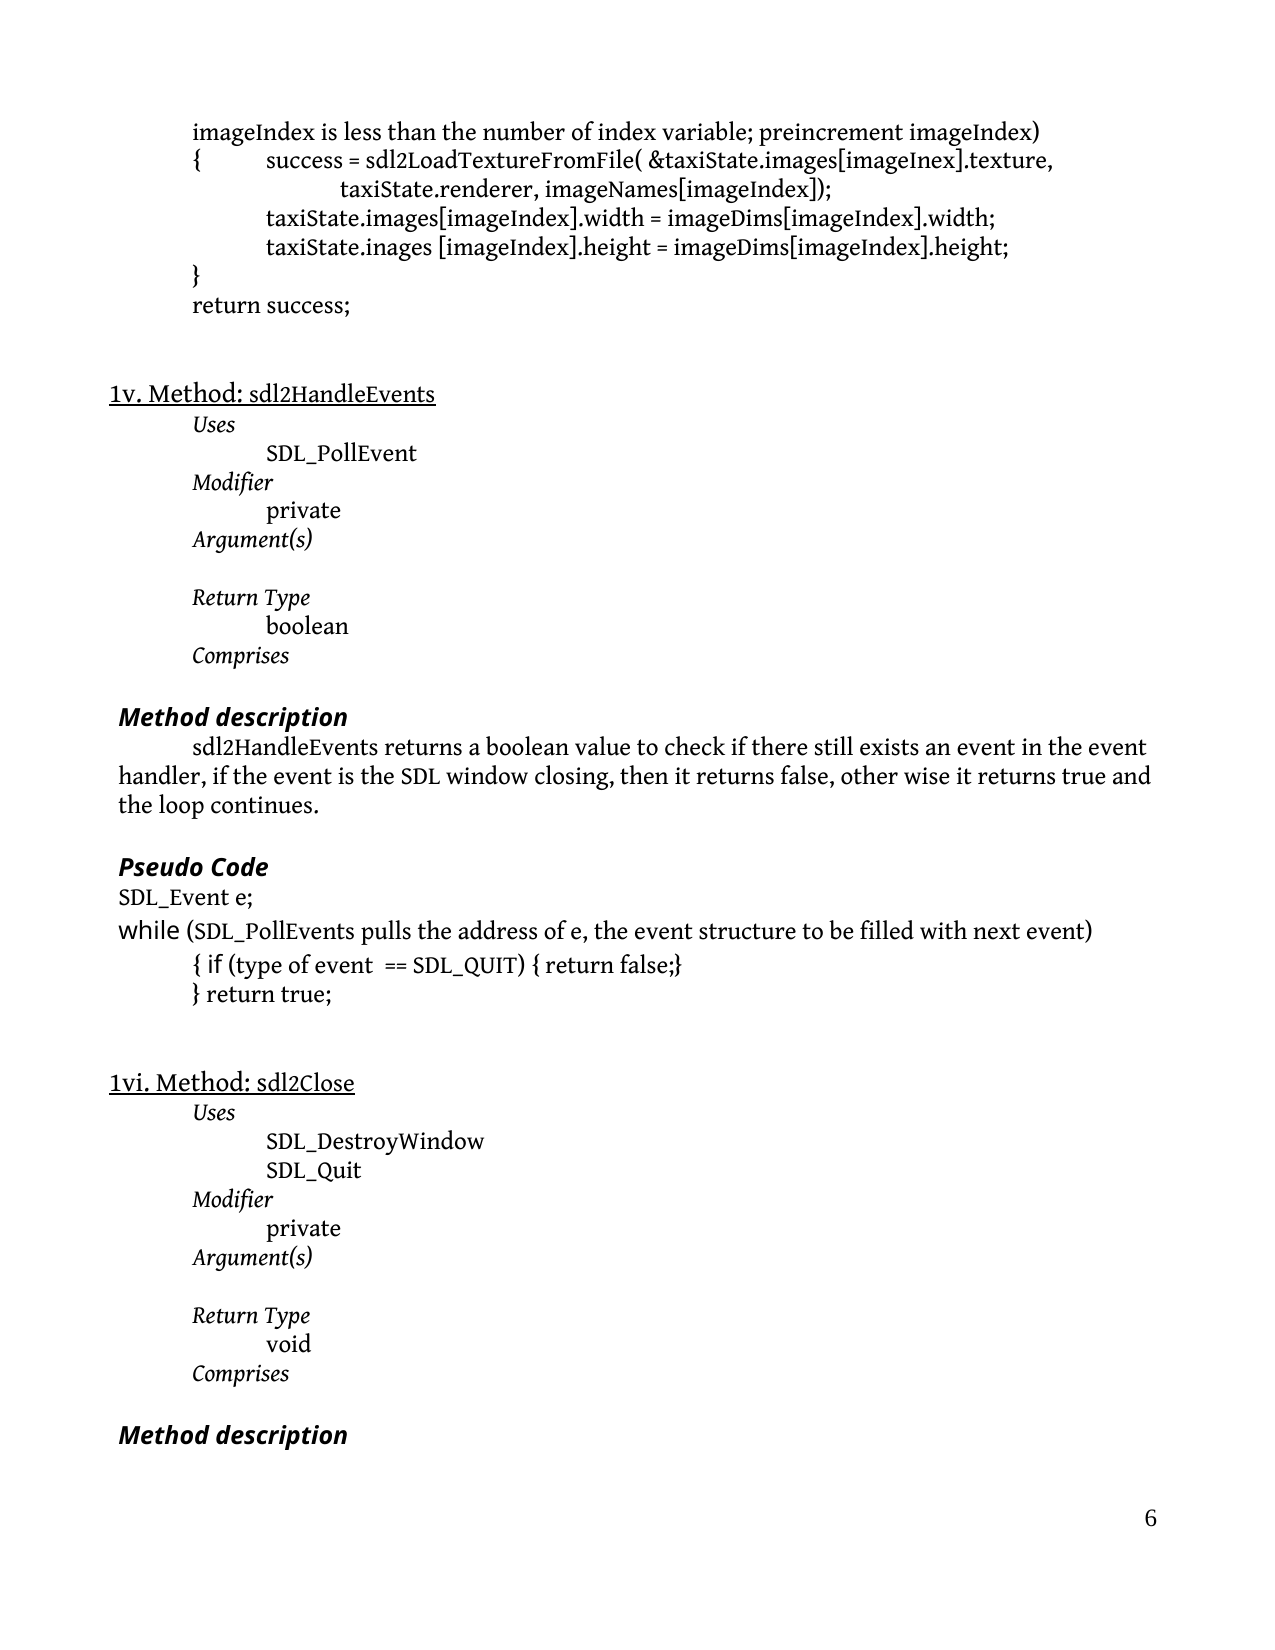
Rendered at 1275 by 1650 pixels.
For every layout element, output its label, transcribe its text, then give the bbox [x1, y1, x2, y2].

text Modifier [118, 1186, 1157, 1215]
text return success; [118, 292, 1157, 321]
text Comprises [118, 642, 1157, 671]
text Method description [118, 700, 1157, 734]
text } return true; [118, 981, 1157, 1010]
text SDL_DestroyWindow [118, 1128, 1157, 1157]
text Return Type [118, 584, 1157, 613]
text Comprises [118, 1359, 1157, 1388]
text Modifier [118, 468, 1157, 497]
text Method description [118, 1417, 1157, 1452]
text sdl2HandleEvents returns a boolean value to check if there still exists an event in the event handler, if the event is the SDL window closing, then it returns false, other wise it returns true and the loop continues. [118, 734, 1157, 821]
text Uses [118, 410, 1157, 439]
text Argument(s) [118, 1244, 1157, 1273]
text Pseudo Code [118, 849, 1157, 884]
text private [118, 497, 1157, 526]
text { success = sdl2LoadTextureFromFile( &taxiState.images[imageInex].texture, taxiState.renderer, imageNames[imageIndex]); [118, 147, 1157, 205]
text private [118, 1215, 1157, 1244]
text SDL_Quit [118, 1157, 1157, 1186]
text SDL_PollEvent [118, 439, 1157, 468]
text Return Type [118, 1302, 1157, 1331]
text SDL_Event e; [118, 884, 1157, 913]
text Uses [118, 1099, 1157, 1128]
text 1vi. Method: sdl2Close [109, 1068, 1157, 1099]
text { if (type of event == SDL_QUIT) { return false;} [118, 947, 1157, 981]
text while (SDL_PollEvents pulls the address of e, the event structure to be filled with next event) [118, 913, 1157, 947]
text taxiState.images[imageIndex].width = imageDims[imageIndex].width; [118, 205, 1157, 234]
text taxiState.inages [imageIndex].height = imageDims[imageIndex].height; [118, 234, 1157, 263]
text } [118, 263, 1157, 292]
text void [118, 1331, 1157, 1359]
text Argument(s) [118, 526, 1157, 555]
text imageIndex is less than the number of index variable; preincrement imageIndex) [118, 118, 1157, 147]
text boolean [118, 613, 1157, 642]
text 1v. Method: sdl2HandleEvents [109, 379, 1157, 410]
